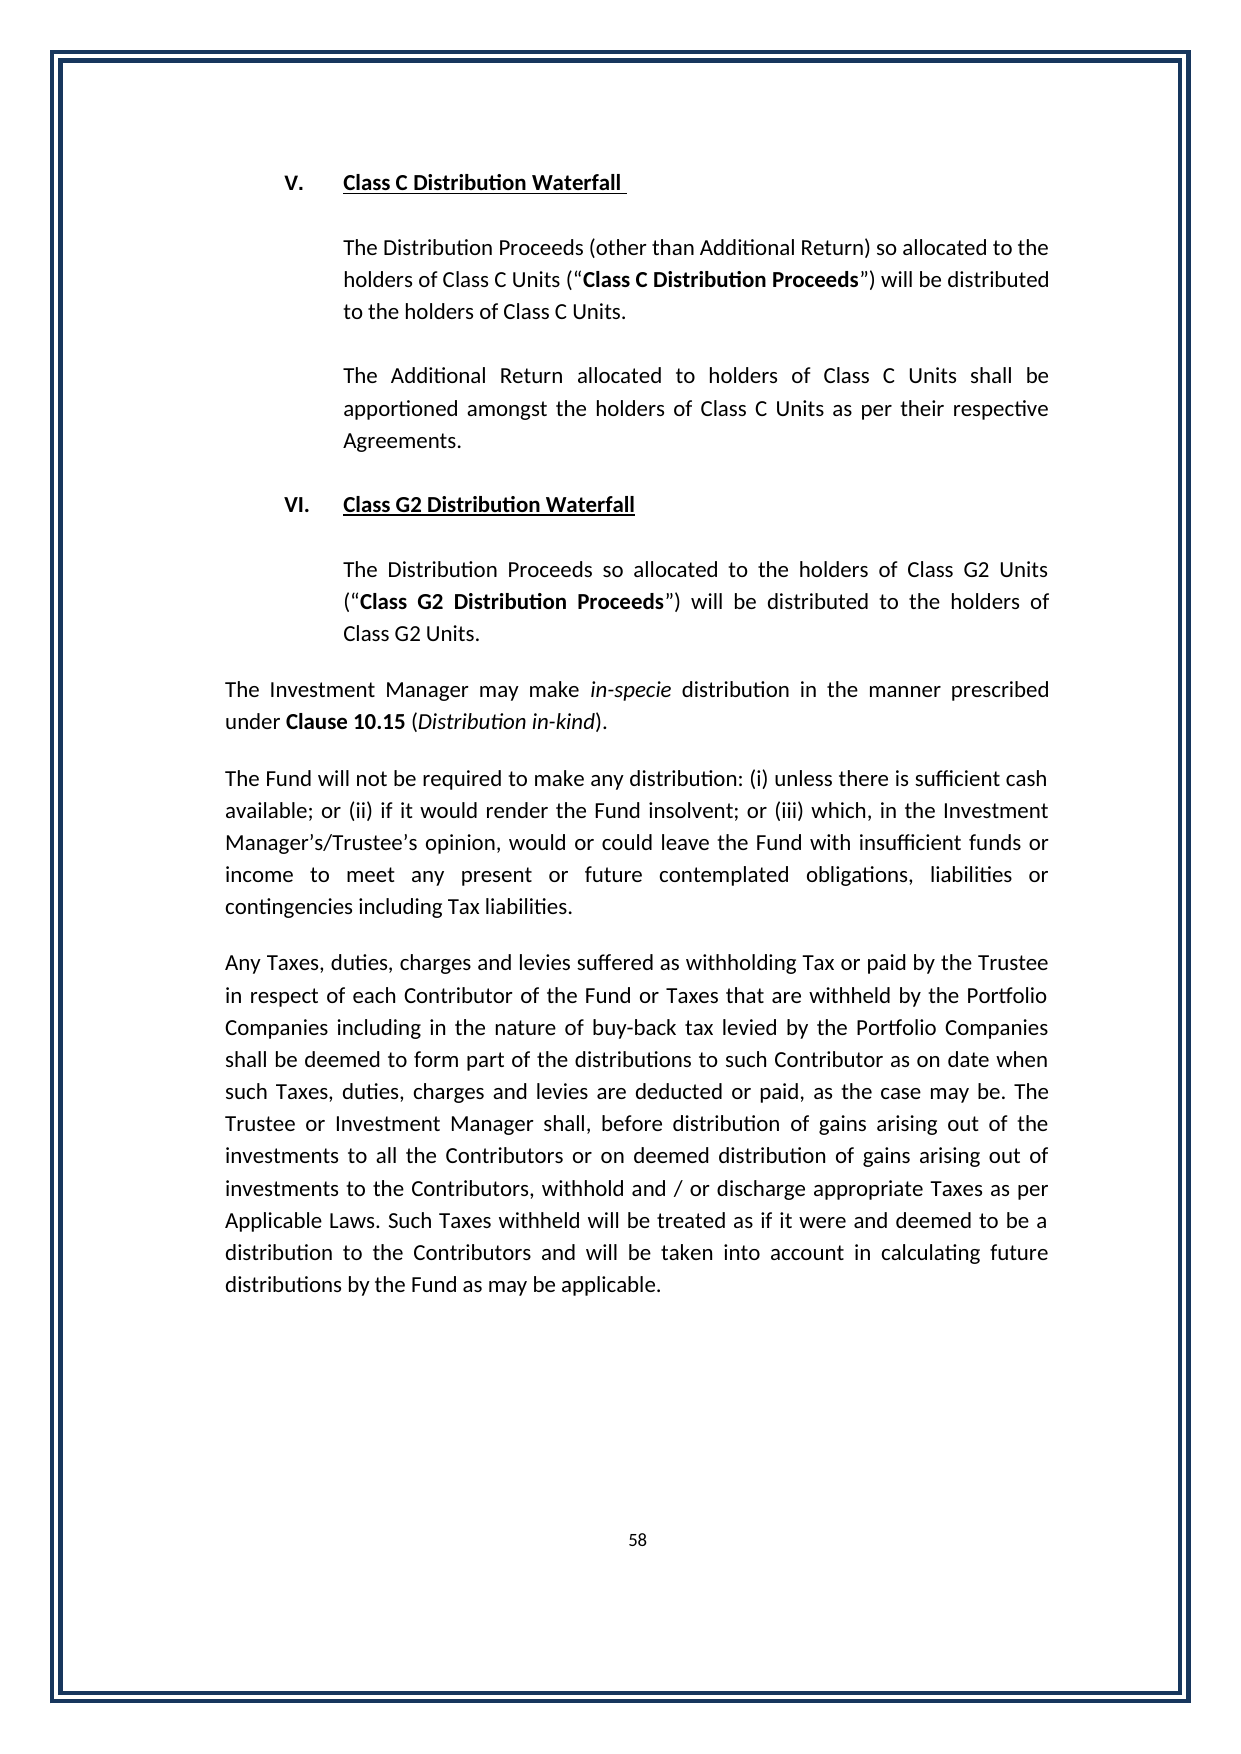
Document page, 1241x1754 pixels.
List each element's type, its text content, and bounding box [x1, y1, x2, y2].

text The Distribution Proceeds so allocated to the holders of Class G2 Units (“Class G2 Distribution Proceeds”) will be distributed to the holders of Class G2 Units. [343, 555, 1050, 647]
list Class C Distribution Waterfall [284, 168, 1050, 197]
subtitle Any Taxes, duties, charges and levies suffered as withholding Tax or paid by the Trustee in respect of each Contributor of the Fund or Taxes that are withheld by the Portfolio Companies including in the nature of buy-back tax levied by the Portfolio Companies shall be deemed to form part of the distributions to such Contributor as on date when such Taxes, duties, charges and levies are deducted or paid, as the case may be. The Trustee or Investment Manager shall, before distribution of gains arising out of the investments to all the Contributors or on deemed distribution of gains arising out of investments to the Contributors, withhold and / or discharge appropriate Taxes as per Applicable Laws. Such Taxes withheld will be treated as if it were and deemed to be a distribution to the Contributors and will be taken into account in calculating future distributions by the Fund as may be applicable. [225, 948, 1050, 1298]
text The Additional Return allocated to holders of Class C Units shall be apportioned amongst the holders of Class C Units as per their respective Agreements. [343, 362, 1050, 454]
subtitle The Fund will not be required to make any distribution: (i) unless there is sufficient cash available; or (ii) if it would render the Fund insolvent; or (iii) which, in the Investment Manager’s/Trustee’s opinion, would or could leave the Fund with insufficient funds or income to meet any present or future contemplated obligations, liabilities or contingencies including Tax liabilities. [225, 764, 1050, 920]
text The Distribution Proceeds (other than Additional Return) so allocated to the holders of Class C Units (“Class C Distribution Proceeds”) will be distributed to the holders of Class C Units. [343, 233, 1050, 325]
subtitle The Investment Manager may make in-specie distribution in the manner prescribed under Clause 10.15 (Distribution in-kind). [225, 675, 1050, 736]
list Class G2 Distribution Waterfall [284, 490, 1050, 518]
